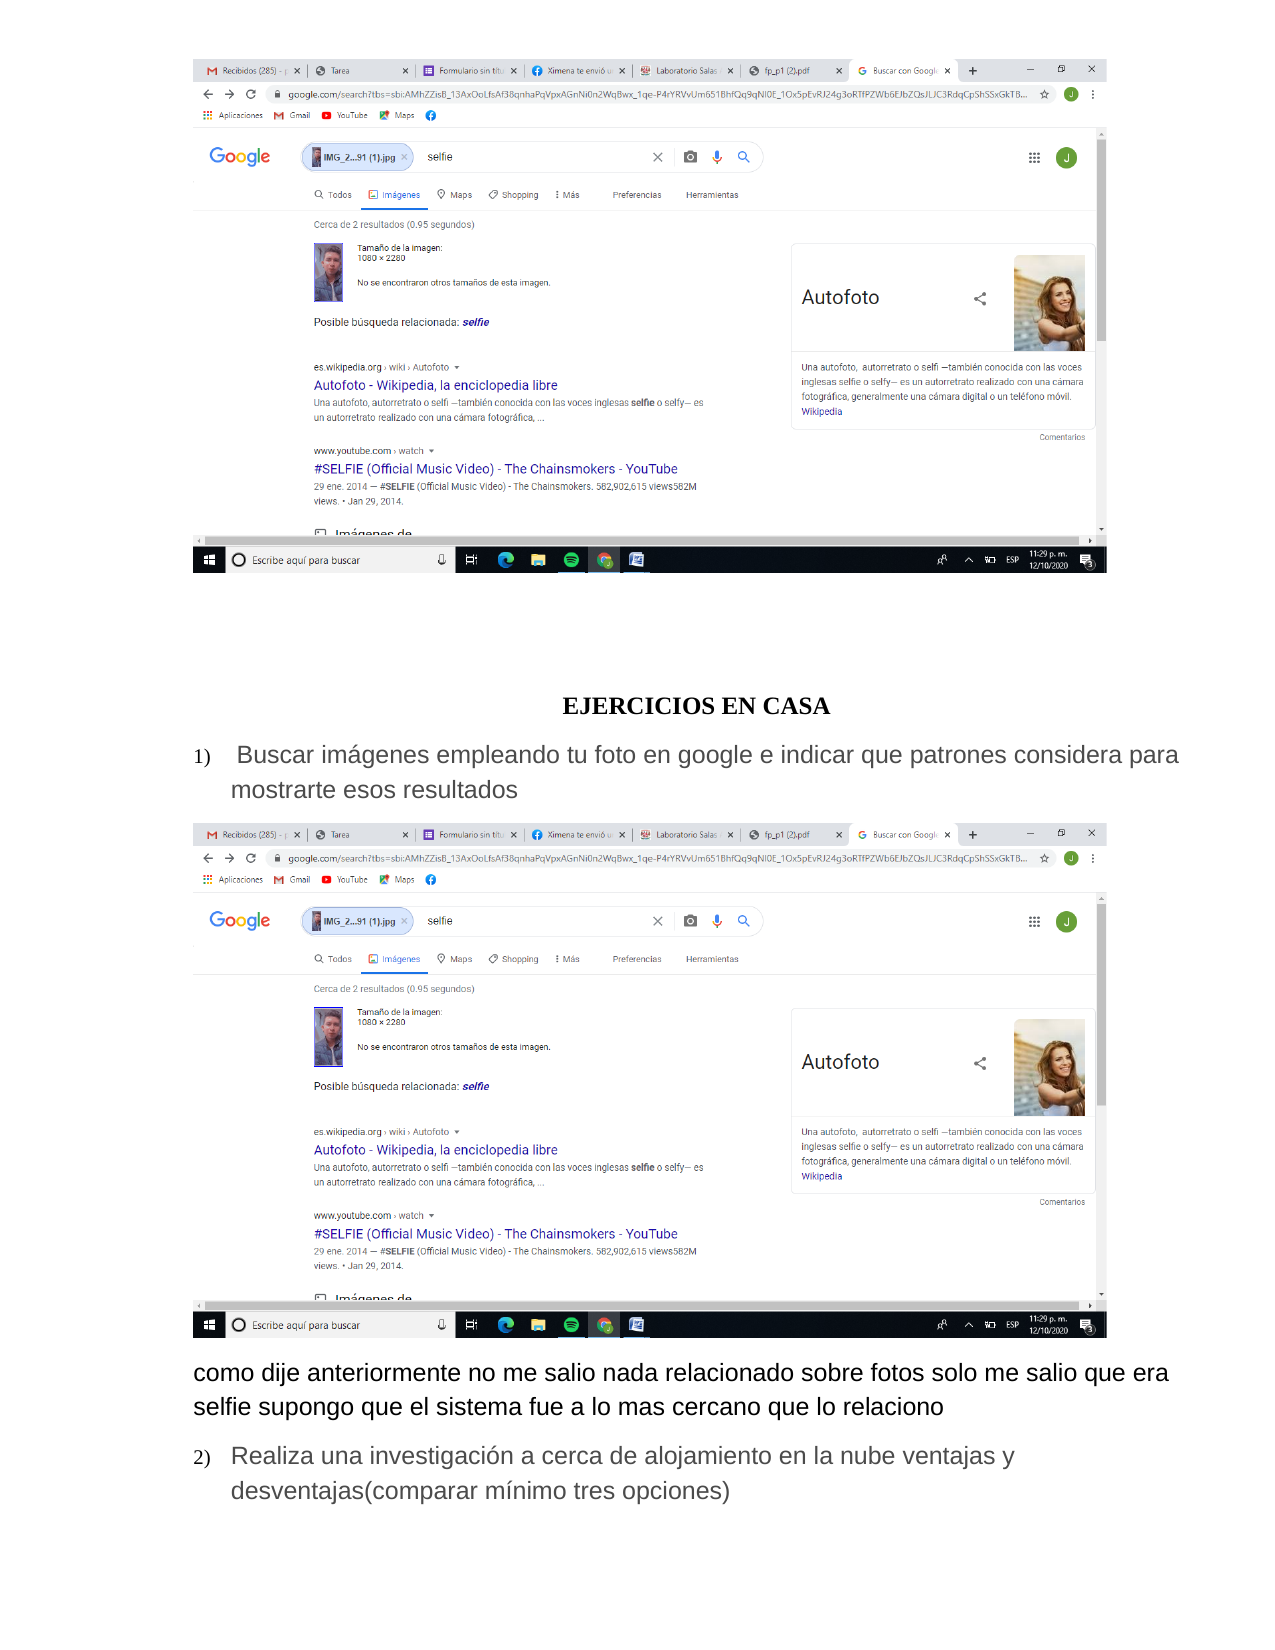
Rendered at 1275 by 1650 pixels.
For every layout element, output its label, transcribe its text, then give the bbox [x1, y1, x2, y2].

text EJERCICIOS EN CASA [193, 691, 1205, 720]
text como dije anteriormente no me salio nada relacionado sobre fotos solo me salio que era selfie supongo que el sistema fue a lo mas cercano que lo relaciono [193, 1358, 1205, 1421]
list Buscar imágenes empleando tu foto en google e indicar que patrones considera para mostrarte esos resultados [193, 740, 1205, 803]
list Realiza una investigación a cerca de alojamiento en la nube ventajas y desventajas(comparar mínimo tres opciones) [193, 1441, 1205, 1504]
